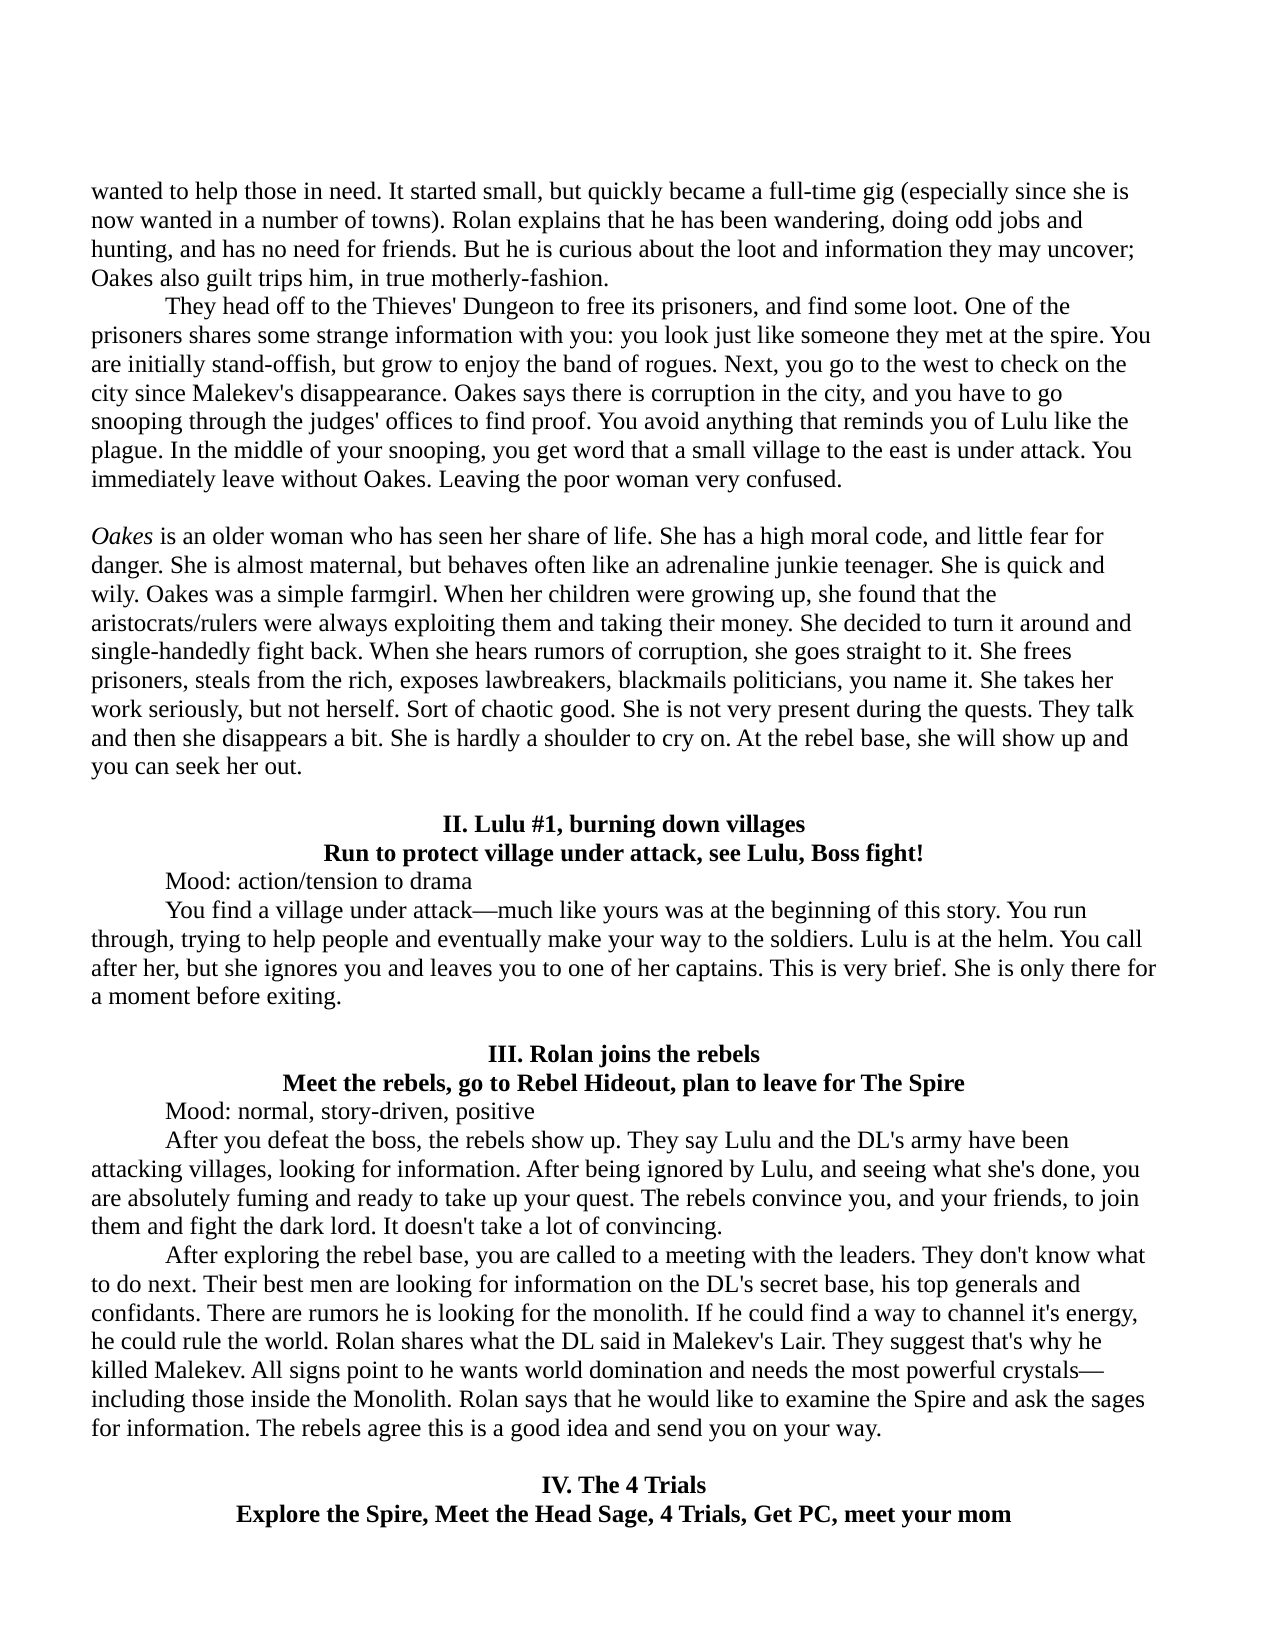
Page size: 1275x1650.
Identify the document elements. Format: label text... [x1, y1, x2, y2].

text You find a village under attack—much like yours was at the beginning of this story. You run through, trying to help people and eventually make your way to the soldiers. Lulu is at the helm. You call after her, but she ignores you and leaves you to one of her captains. This is very brief. She is only there for a moment before exiting. [91, 895, 1157, 1010]
text III. Rolan joins the rebels [91, 1039, 1157, 1068]
text Meet the rebels, go to Rebel Hideout, plan to leave for The Spire [91, 1068, 1157, 1096]
text Explore the Spire, Meet the Head Sage, 4 Trials, Get PC, meet your mom [91, 1499, 1157, 1528]
text Mood: action/tension to drama [91, 866, 1157, 895]
text IV. The 4 Trials [91, 1470, 1157, 1499]
text After you defeat the boss, the rebels show up. They say Lulu and the DL's army have been attacking villages, looking for information. After being ignored by Lulu, and seeing what she's done, you are absolutely fuming and ready to take up your quest. The rebels convince you, and your friends, to join them and fight the dark lord. It doesn't take a lot of convincing. [91, 1125, 1157, 1240]
text After exploring the rebel base, you are called to a meeting with the leaders. They don't know what to do next. Their best men are looking for information on the DL's secret base, his top generals and confidants. There are rumors he is looking for the monolith. If he could find a way to channel it's energy, he could rule the world. Rolan shares what the DL said in Malekev's Lair. They suggest that's why he killed Malekev. All signs point to he wants world domination and needs the most powerful crystals—including those inside the Monolith. Rolan says that he would like to examine the Spire and ask the sages for information. The rebels agree this is a good idea and send you on your way. [91, 1240, 1157, 1441]
text Oakes is an older woman who has seen her share of life. She has a high moral code, and little fear for danger. She is almost maternal, but behaves often like an adrenaline junkie teenager. She is quick and wily. Oakes was a simple farmgirl. When her children were growing up, she found that the aristocrats/rulers were always exploiting them and taking their money. She decided to turn it around and single-handedly fight back. When she hears rumors of corruption, she goes straight to it. She frees prisoners, steals from the rich, exposes lawbreakers, blackmails politicians, you name it. She takes her work seriously, but not herself. Sort of chaotic good. She is not very present during the quests. They talk and then she disappears a bit. She is hardly a shoulder to cry on. At the rebel base, she will show up and you can seek her out. [91, 521, 1157, 780]
text wanted to help those in need. It started small, but quickly became a full-time gig (especially since she is now wanted in a number of towns). Rolan explains that he has been wandering, doing odd jobs and hunting, and has no need for friends. But he is curious about the loot and information they may uncover; Oakes also guilt trips him, in true motherly-fashion. [91, 176, 1157, 291]
text II. Lulu #1, burning down villages [91, 809, 1157, 838]
text Run to protect village under attack, see Lulu, Boss fight! [91, 838, 1157, 866]
text Mood: normal, story-driven, positive [91, 1096, 1157, 1125]
text They head off to the Thieves' Dungeon to free its prisoners, and find some loot. One of the prisoners shares some strange information with you: you look just like someone they met at the spire. You are initially stand-offish, but grow to enjoy the band of rogues. Next, you go to the west to check on the city since Malekev's disappearance. Oakes says there is corruption in the city, and you have to go snooping through the judges' offices to find proof. You avoid anything that reminds you of Lulu like the plague. In the middle of your snooping, you get word that a small village to the east is under attack. You immediately leave without Oakes. Leaving the poor woman very confused. [91, 291, 1157, 493]
